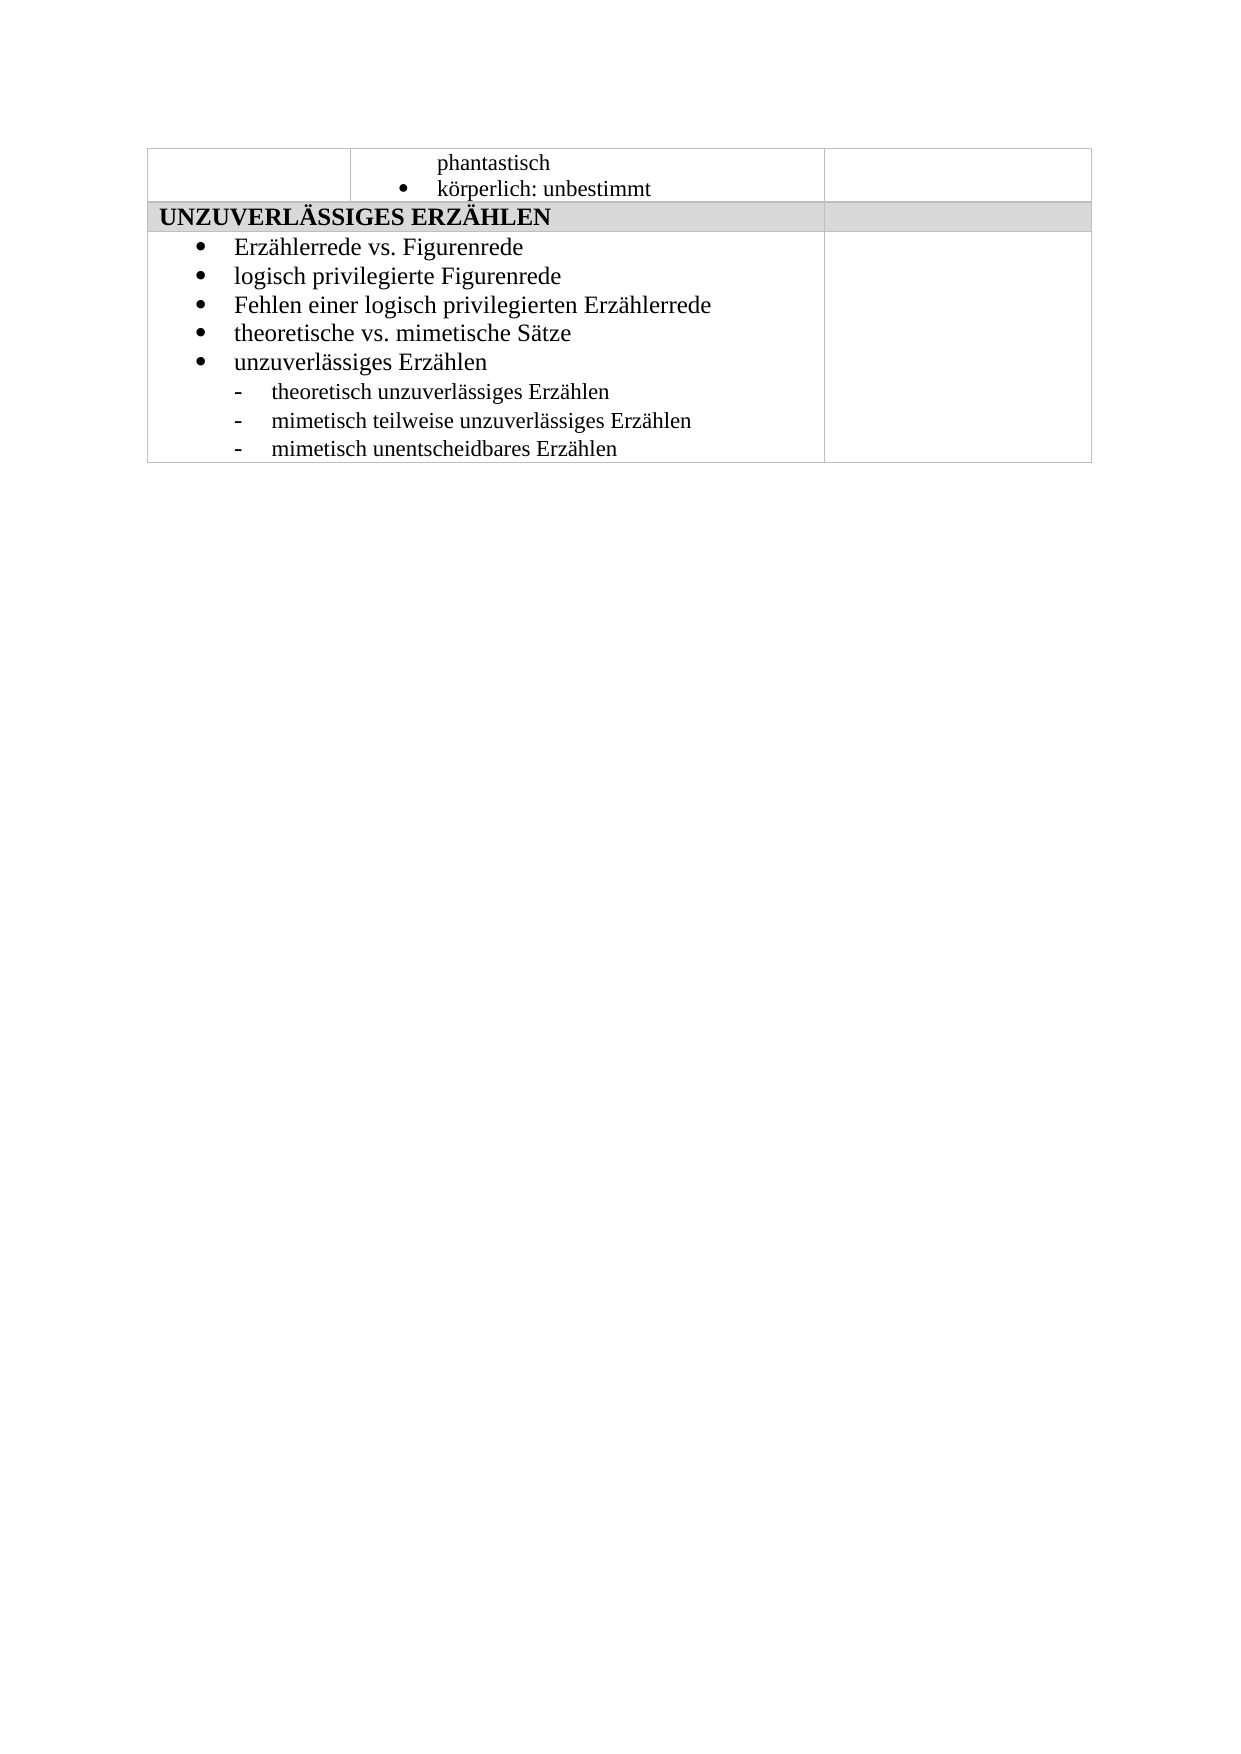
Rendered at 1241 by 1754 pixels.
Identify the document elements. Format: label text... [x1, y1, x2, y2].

table_cell Erzählerrede vs. Figurenrede logisch privilegierte Figurenrede Fehlen einer logisch privilegierten Erzählerrede theoretische vs. mimetische Sätze unzuverlässiges Erzählen theoretisch unzuverlässiges Erzählen mimetisch teilweise unzuverlässiges Erzählen mimetisch unentscheidbares Erzählen [148, 232, 824, 462]
table_cell [825, 203, 1091, 231]
table_cell phantastisch körperlich: unbestimmt [351, 149, 824, 201]
table_cell [148, 149, 350, 201]
table_cell UNZUVERLÄSSIGES ERZÄHLEN [148, 203, 824, 231]
table_cell [825, 232, 1091, 462]
table_cell [825, 149, 1091, 201]
